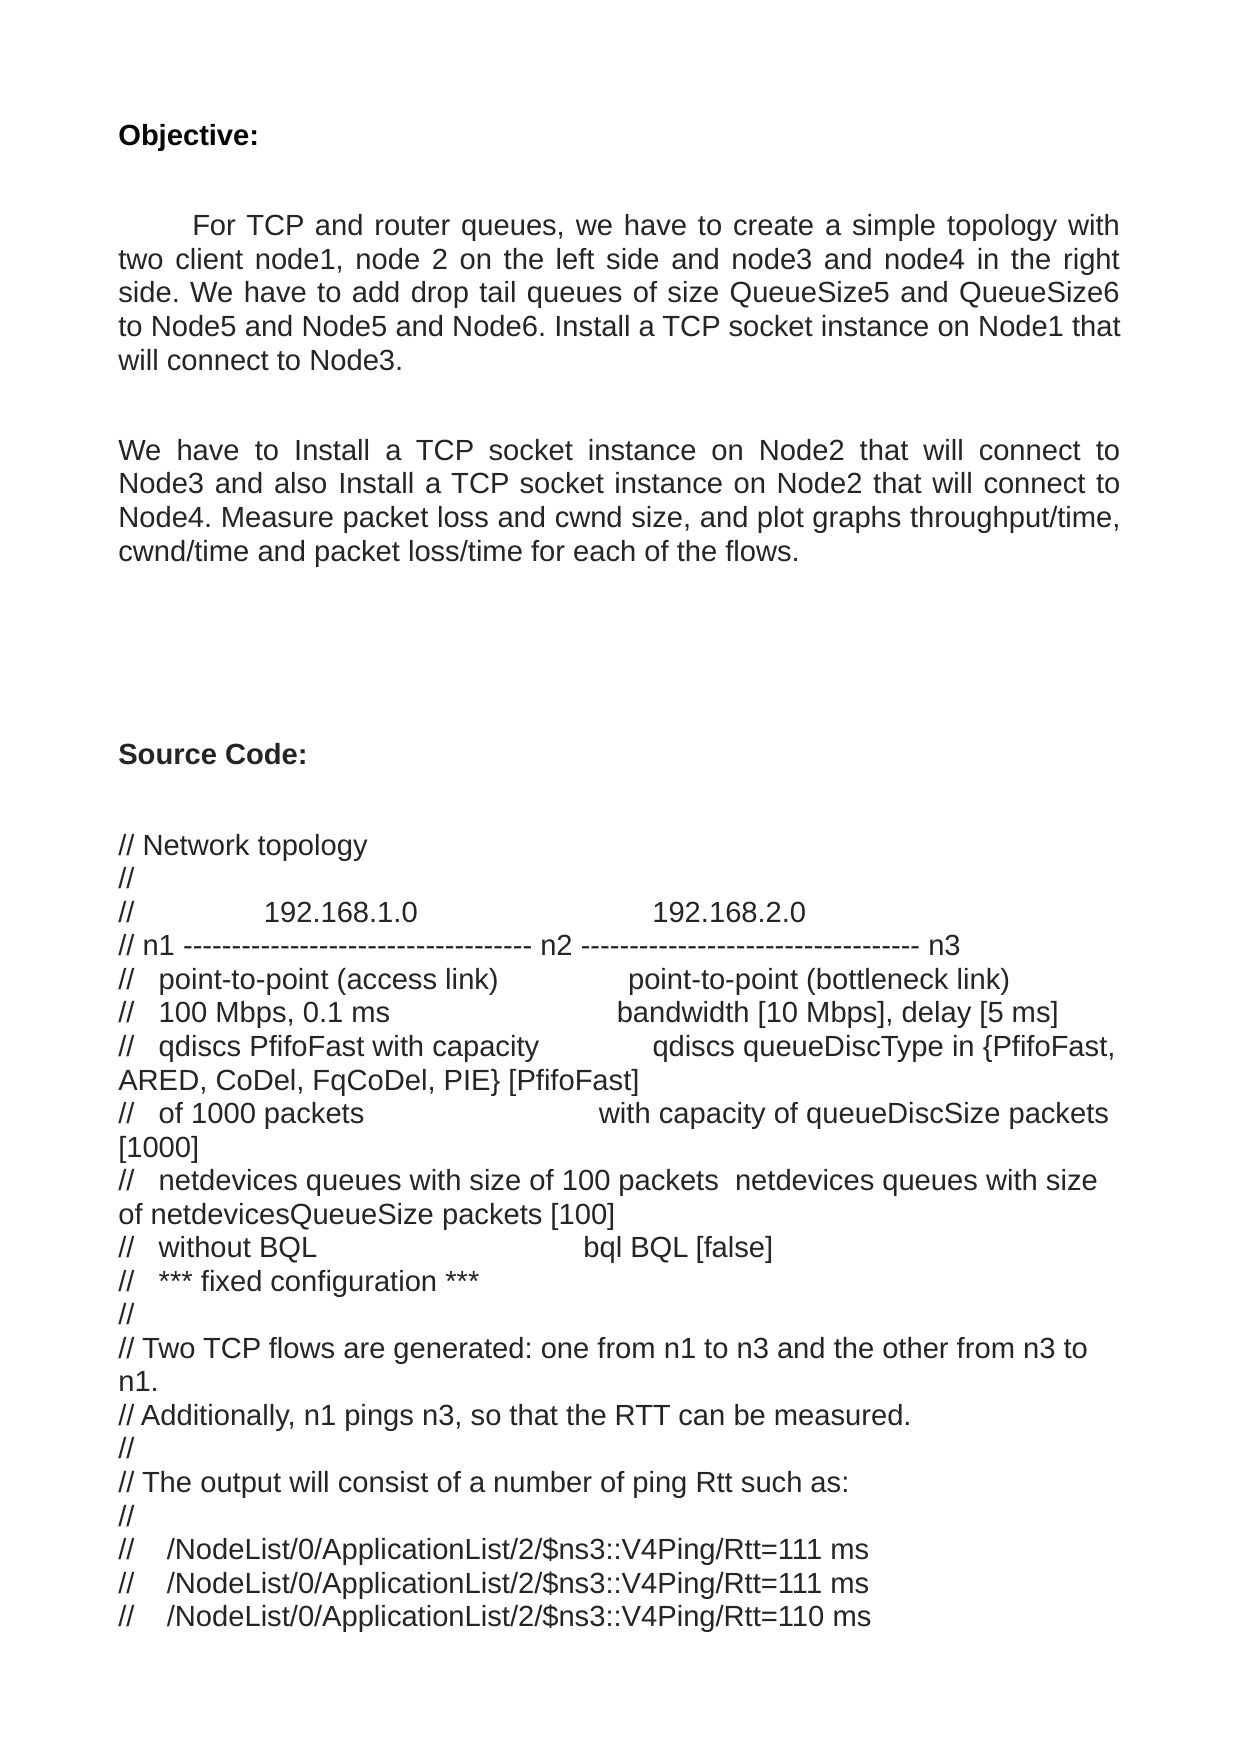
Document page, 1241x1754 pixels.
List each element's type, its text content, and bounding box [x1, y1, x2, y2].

text // Two TCP flows are generated: one from n1 to n3 and the other from n3 to n1. [118, 1331, 1122, 1398]
text // Network topology [118, 828, 1122, 861]
text // 100 Mbps, 0.1 ms bandwidth [10 Mbps], delay [5 ms] [118, 995, 1122, 1029]
text // The output will consist of a number of ping Rtt such as: [118, 1465, 1122, 1498]
text // [118, 1431, 1122, 1465]
text Source Code: [118, 737, 1122, 771]
text // Additionally, n1 pings n3, so that the RTT can be measured. [118, 1398, 1122, 1431]
text // /NodeList/0/ApplicationList/2/$ns3::V4Ping/Rtt=110 ms [118, 1599, 1122, 1633]
text For TCP and router queues, we have to create a simple topology with two client node1, node 2 on the left side and node3 and node4 in the right side. We have to add drop tail queues of size QueueSize5 and QueueSize6 to Node5 and Node5 and Node6. Install a TCP socket instance on Node1 that will connect to Node3. [118, 208, 1122, 376]
text // qdiscs PfifoFast with capacity qdiscs queueDiscType in {PfifoFast, ARED, CoDel, FqCoDel, PIE} [PfifoFast] [118, 1029, 1122, 1096]
text // n1 ------------------------------------ n2 ----------------------------------- n3 [118, 928, 1122, 962]
text // *** fixed configuration *** [118, 1264, 1122, 1297]
text // /NodeList/0/ApplicationList/2/$ns3::V4Ping/Rtt=111 ms [118, 1566, 1122, 1599]
text // without BQL bql BQL [false] [118, 1230, 1122, 1264]
text // point-to-point (access link) point-to-point (bottleneck link) [118, 962, 1122, 995]
text // [118, 1498, 1122, 1532]
text // 192.168.1.0 192.168.2.0 [118, 895, 1122, 928]
text // of 1000 packets with capacity of queueDiscSize packets [1000] [118, 1096, 1122, 1163]
text Objective: [118, 118, 1122, 152]
text // [118, 1297, 1122, 1331]
text // [118, 861, 1122, 895]
text We have to Install a TCP socket instance on Node2 that will connect to Node3 and also Install a TCP socket instance on Node2 that will connect to Node4. Measure packet loss and cwnd size, and plot graphs throughput/time, cwnd/time and packet loss/time for each of the flows. [118, 433, 1122, 567]
text // netdevices queues with size of 100 packets netdevices queues with size of netdevicesQueueSize packets [100] [118, 1163, 1122, 1230]
text // /NodeList/0/ApplicationList/2/$ns3::V4Ping/Rtt=111 ms [118, 1532, 1122, 1566]
